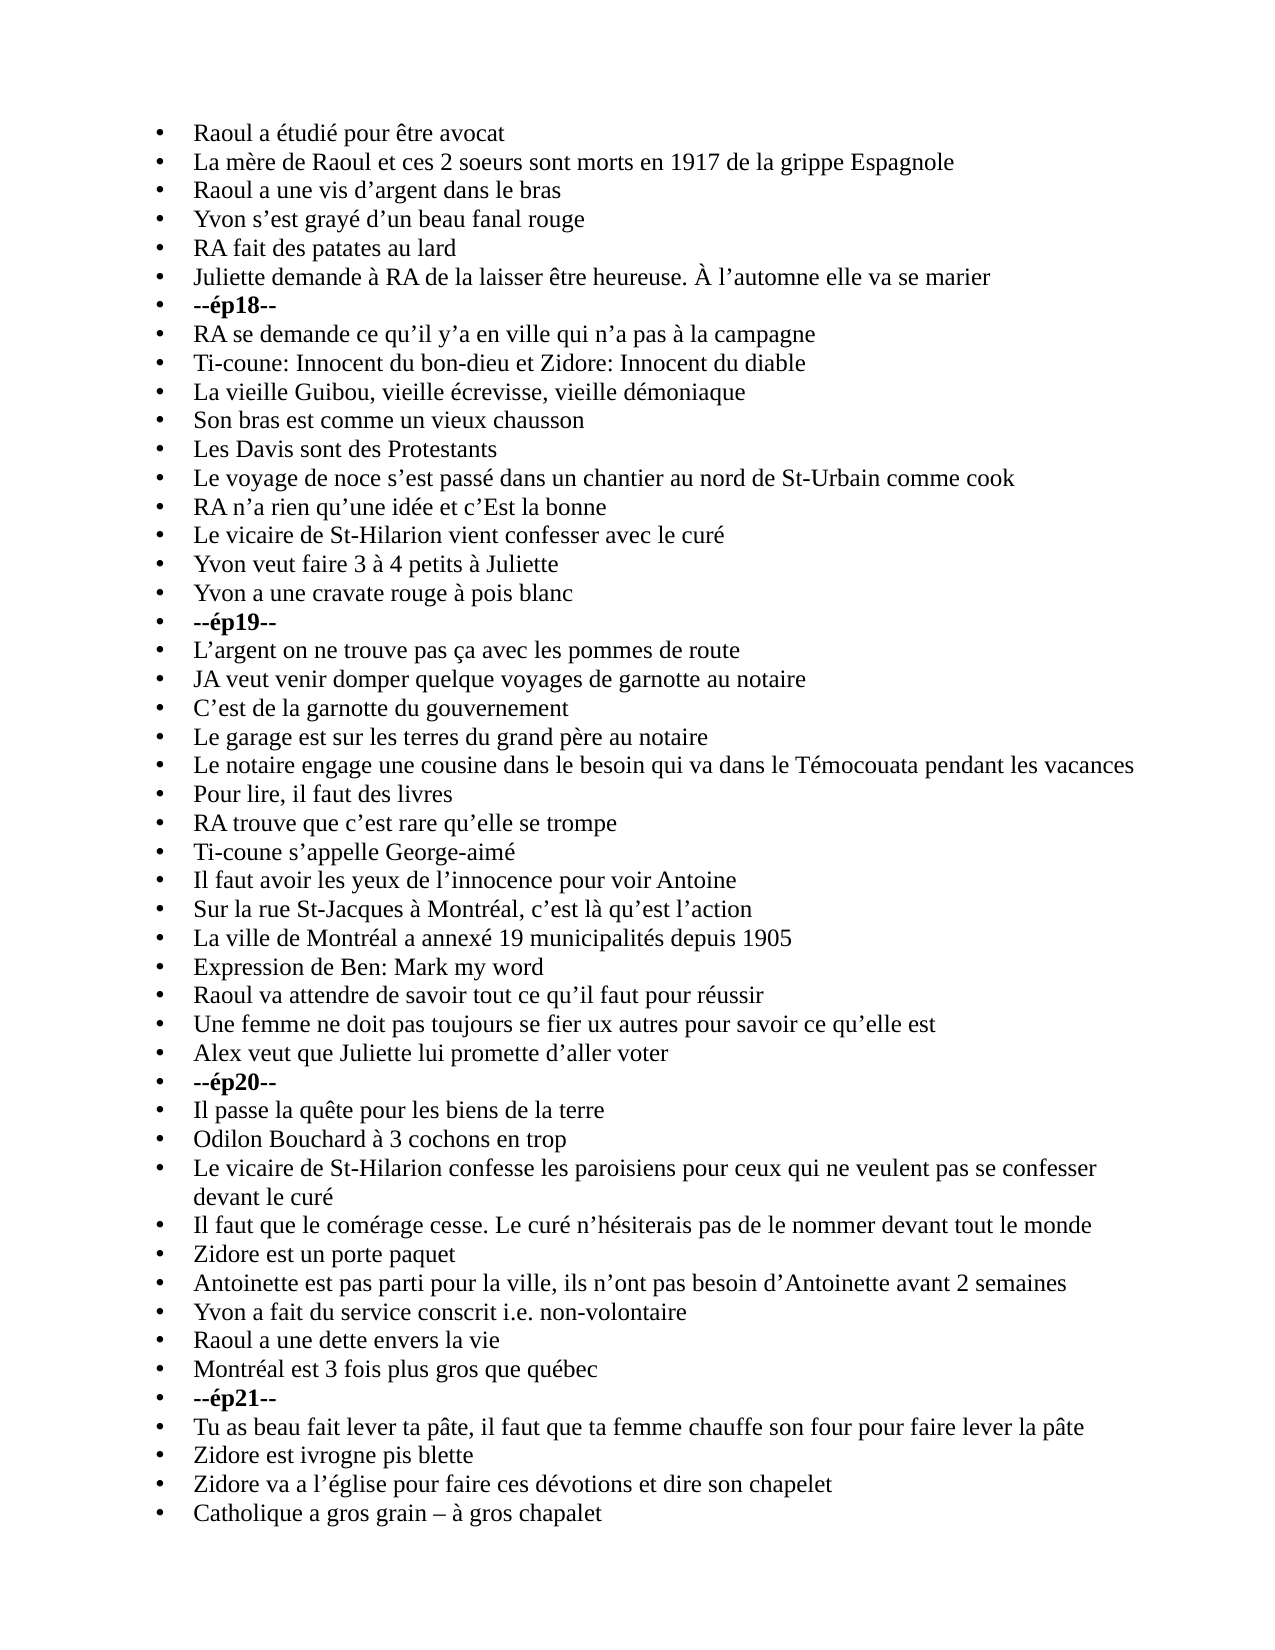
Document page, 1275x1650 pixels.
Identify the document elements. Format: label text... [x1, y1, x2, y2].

list Catholique a gros grain – à gros chapalet [156, 1498, 1157, 1527]
list Le vicaire de St-Hilarion confesse les paroisiens pour ceux qui ne veulent pas se confesser devant le curé [156, 1153, 1157, 1211]
list Raoul a une vis d’argent dans le bras [156, 176, 1157, 204]
list Ti-coune: Innocent du bon-dieu et Zidore: Innocent du diable [156, 348, 1157, 377]
list RA n’a rien qu’une idée et c’Est la bonne [156, 492, 1157, 521]
list RA fait des patates au lard [156, 233, 1157, 262]
list Raoul va attendre de savoir tout ce qu’il faut pour réussir [156, 981, 1157, 1009]
list Odilon Bouchard à 3 cochons en trop [156, 1124, 1157, 1153]
list Le garage est sur les terres du grand père au notaire [156, 722, 1157, 751]
list La ville de Montréal a annexé 19 municipalités depuis 1905 [156, 923, 1157, 952]
list Raoul a étudié pour être avocat [156, 118, 1157, 147]
list La vieille Guibou, vieille écrevisse, vieille démoniaque [156, 377, 1157, 406]
list Il passe la quête pour les biens de la terre [156, 1096, 1157, 1124]
list Montréal est 3 fois plus gros que québec [156, 1354, 1157, 1383]
list --ép21-- [156, 1383, 1157, 1412]
list Zidore va a l’église pour faire ces dévotions et dire son chapelet [156, 1469, 1157, 1498]
list Il faut avoir les yeux de l’innocence pour voir Antoine [156, 866, 1157, 894]
list La mère de Raoul et ces 2 soeurs sont morts en 1917 de la grippe Espagnole [156, 147, 1157, 176]
list Alex veut que Juliette lui promette d’aller voter [156, 1038, 1157, 1067]
list --ép18-- [156, 291, 1157, 319]
list Yvon veut faire 3 à 4 petits à Juliette [156, 549, 1157, 578]
list Une femme ne doit pas toujours se fier ux autres pour savoir ce qu’elle est [156, 1009, 1157, 1038]
list Sur la rue St-Jacques à Montréal, c’est là qu’est l’action [156, 894, 1157, 923]
list Expression de Ben: Mark my word [156, 952, 1157, 981]
list JA veut venir domper quelque voyages de garnotte au notaire [156, 664, 1157, 693]
list --ép19-- [156, 607, 1157, 636]
list Pour lire, il faut des livres [156, 779, 1157, 808]
list Le notaire engage une cousine dans le besoin qui va dans le Témocouata pendant les vacances [156, 751, 1157, 779]
list Zidore est ivrogne pis blette [156, 1441, 1157, 1469]
list C’est de la garnotte du gouvernement [156, 693, 1157, 722]
list Le vicaire de St-Hilarion vient confesser avec le curé [156, 521, 1157, 549]
list Raoul a une dette envers la vie [156, 1326, 1157, 1354]
list Yvon a fait du service conscrit i.e. non-volontaire [156, 1297, 1157, 1326]
list RA se demande ce qu’il y’a en ville qui n’a pas à la campagne [156, 319, 1157, 348]
list Yvon a une cravate rouge à pois blanc [156, 578, 1157, 607]
list RA trouve que c’est rare qu’elle se trompe [156, 808, 1157, 837]
list Les Davis sont des Protestants [156, 434, 1157, 463]
list Juliette demande à RA de la laisser être heureuse. À l’automne elle va se marier [156, 262, 1157, 291]
list L’argent on ne trouve pas ça avec les pommes de route [156, 636, 1157, 664]
list Yvon s’est grayé d’un beau fanal rouge [156, 204, 1157, 233]
list Son bras est comme un vieux chausson [156, 406, 1157, 434]
list Il faut que le comérage cesse. Le curé n’hésiterais pas de le nommer devant tout le monde [156, 1211, 1157, 1239]
list Tu as beau fait lever ta pâte, il faut que ta femme chauffe son four pour faire lever la pâte [156, 1412, 1157, 1441]
list --ép20-- [156, 1067, 1157, 1096]
list Ti-coune s’appelle George-aimé [156, 837, 1157, 866]
list Zidore est un porte paquet [156, 1239, 1157, 1268]
list Le voyage de noce s’est passé dans un chantier au nord de St-Urbain comme cook [156, 463, 1157, 492]
list Antoinette est pas parti pour la ville, ils n’ont pas besoin d’Antoinette avant 2 semaines [156, 1268, 1157, 1297]
